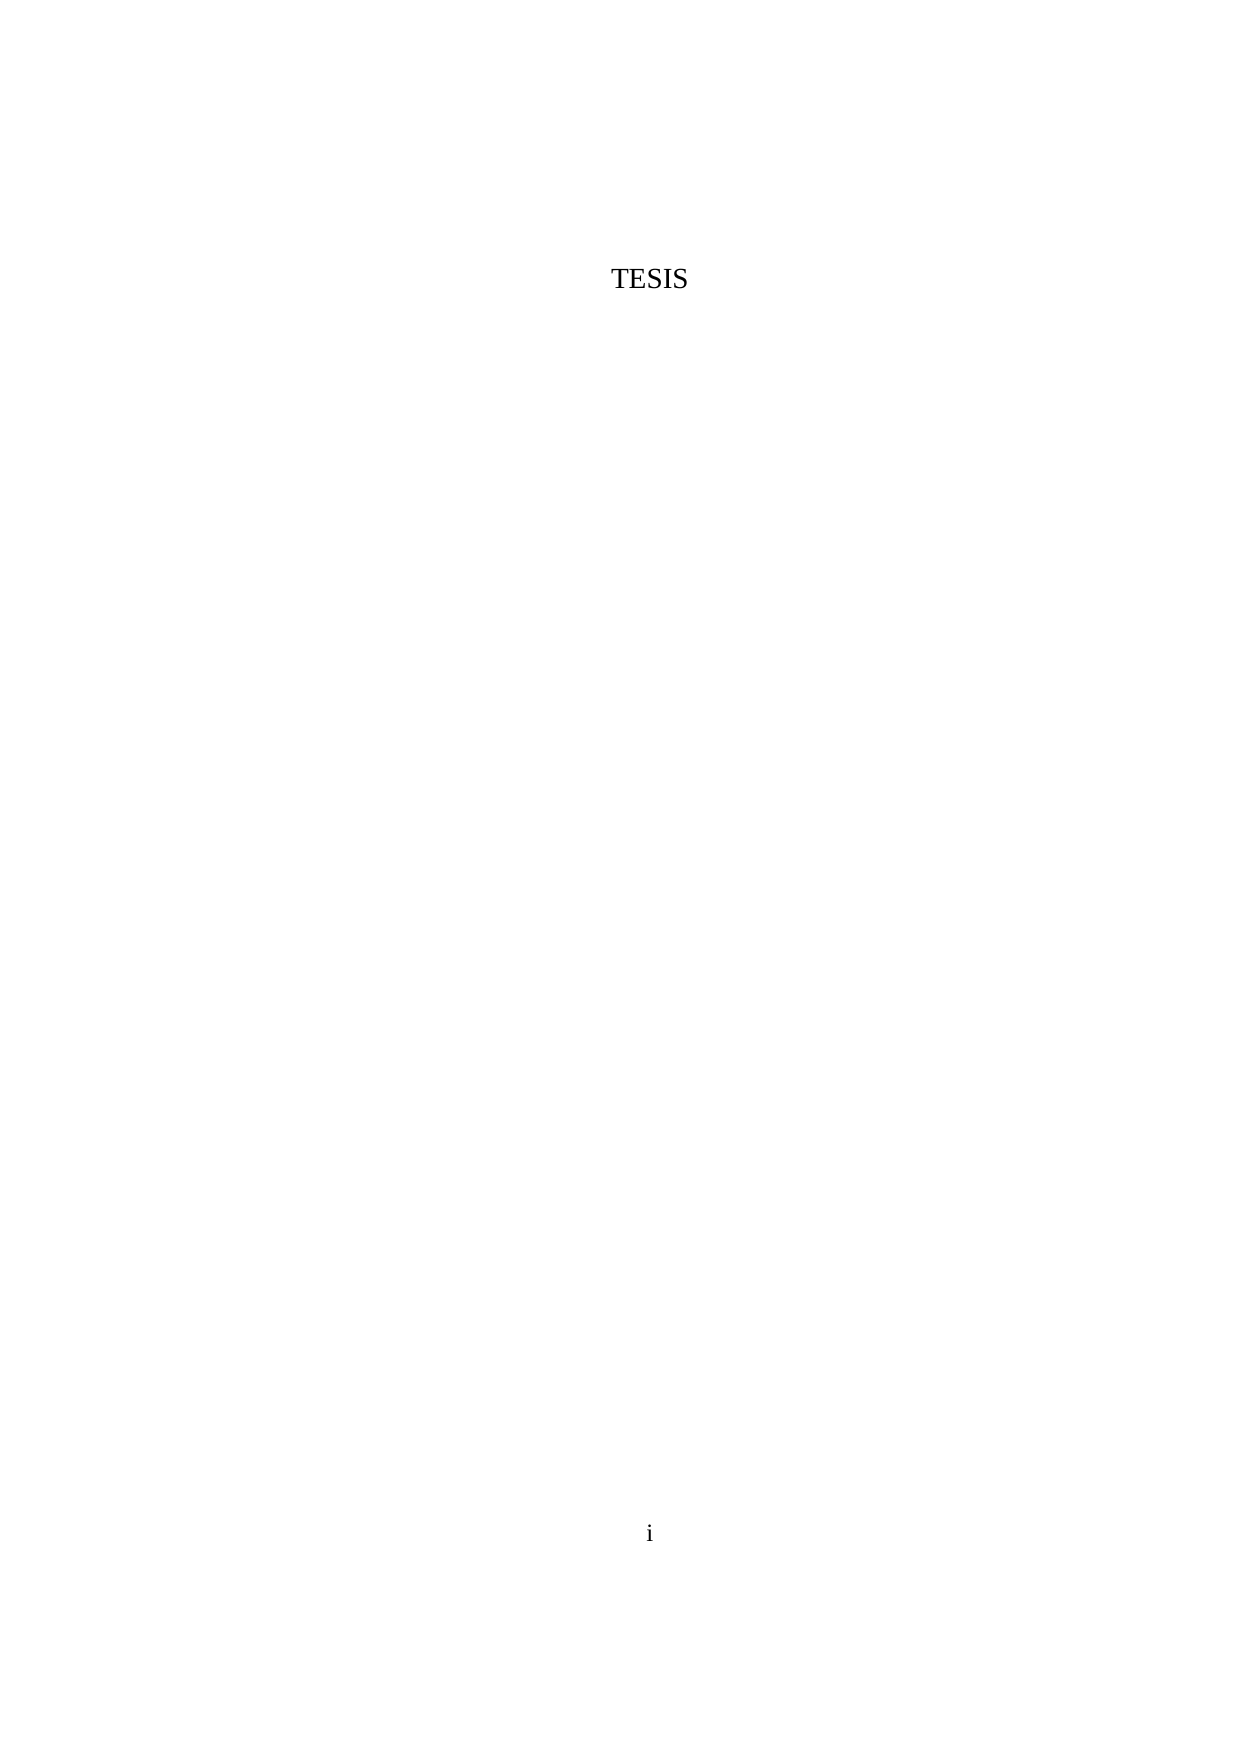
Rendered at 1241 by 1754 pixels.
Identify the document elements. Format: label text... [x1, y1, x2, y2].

subtitle TESIS [236, 261, 1063, 295]
